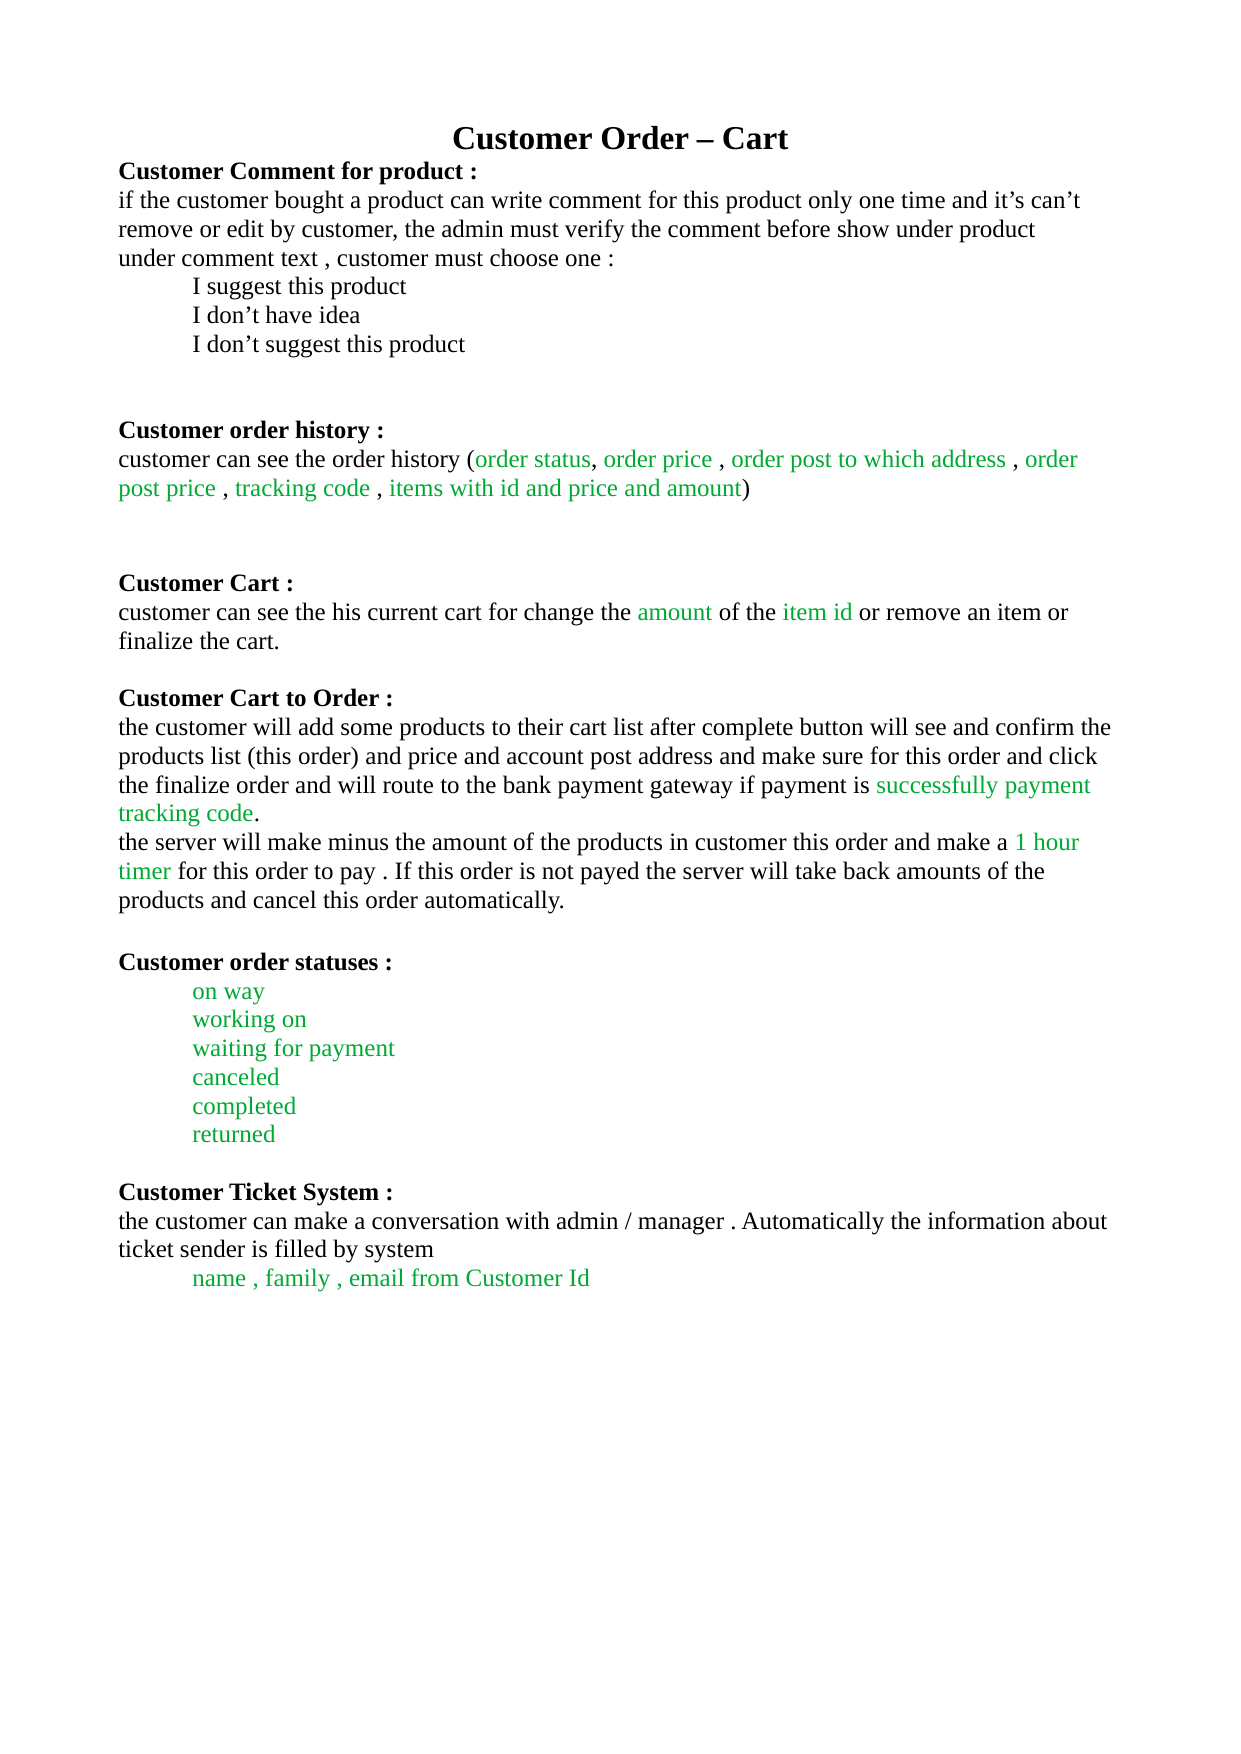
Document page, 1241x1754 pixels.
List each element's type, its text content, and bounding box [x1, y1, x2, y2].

text Customer Order – Cart [118, 118, 1122, 156]
text customer can see the his current cart for change the amount of the item id or remove an item or finalize the cart. [118, 597, 1122, 655]
text Customer Ticket System : [118, 1177, 1122, 1206]
text under comment text , customer must choose one : [118, 243, 1122, 271]
text name , family , email from Customer Id [118, 1263, 1122, 1292]
text the server will make minus the amount of the products in customer this order and make a 1 hour timer for this order to pay . If this order is not payed the server will take back amounts of the products and cancel this order automatically. [118, 827, 1122, 913]
text if the customer bought a product can write comment for this product only one time and it’s can’t remove or edit by customer, the admin must verify the comment before show under product [118, 185, 1122, 243]
text waiting for payment [118, 1033, 1122, 1062]
text I suggest this product [118, 271, 1122, 300]
text working on [118, 1004, 1122, 1033]
text I don’t have idea [118, 300, 1122, 329]
text Customer order history : [118, 415, 1122, 444]
text the customer can make a conversation with admin / manager . Automatically the information about ticket sender is filled by system [118, 1206, 1122, 1263]
text Customer Cart to Order : [118, 683, 1122, 712]
text I don’t suggest this product [118, 329, 1122, 358]
text on way [118, 976, 1122, 1004]
text Customer order statuses : [118, 947, 1122, 976]
text canceled [118, 1062, 1122, 1091]
text Customer Comment for product : [118, 156, 1122, 185]
text customer can see the order history (order status, order price , order post to which address , order post price , tracking code , items with id and price and amount) [118, 444, 1122, 501]
text the customer will add some products to their cart list after complete button will see and confirm the products list (this order) and price and account post address and make sure for this order and click the finalize order and will route to the bank payment gateway if payment is successfully payment tracking code. [118, 712, 1122, 827]
text completed [118, 1091, 1122, 1119]
text Customer Cart : [118, 568, 1122, 597]
text returned [118, 1119, 1122, 1148]
